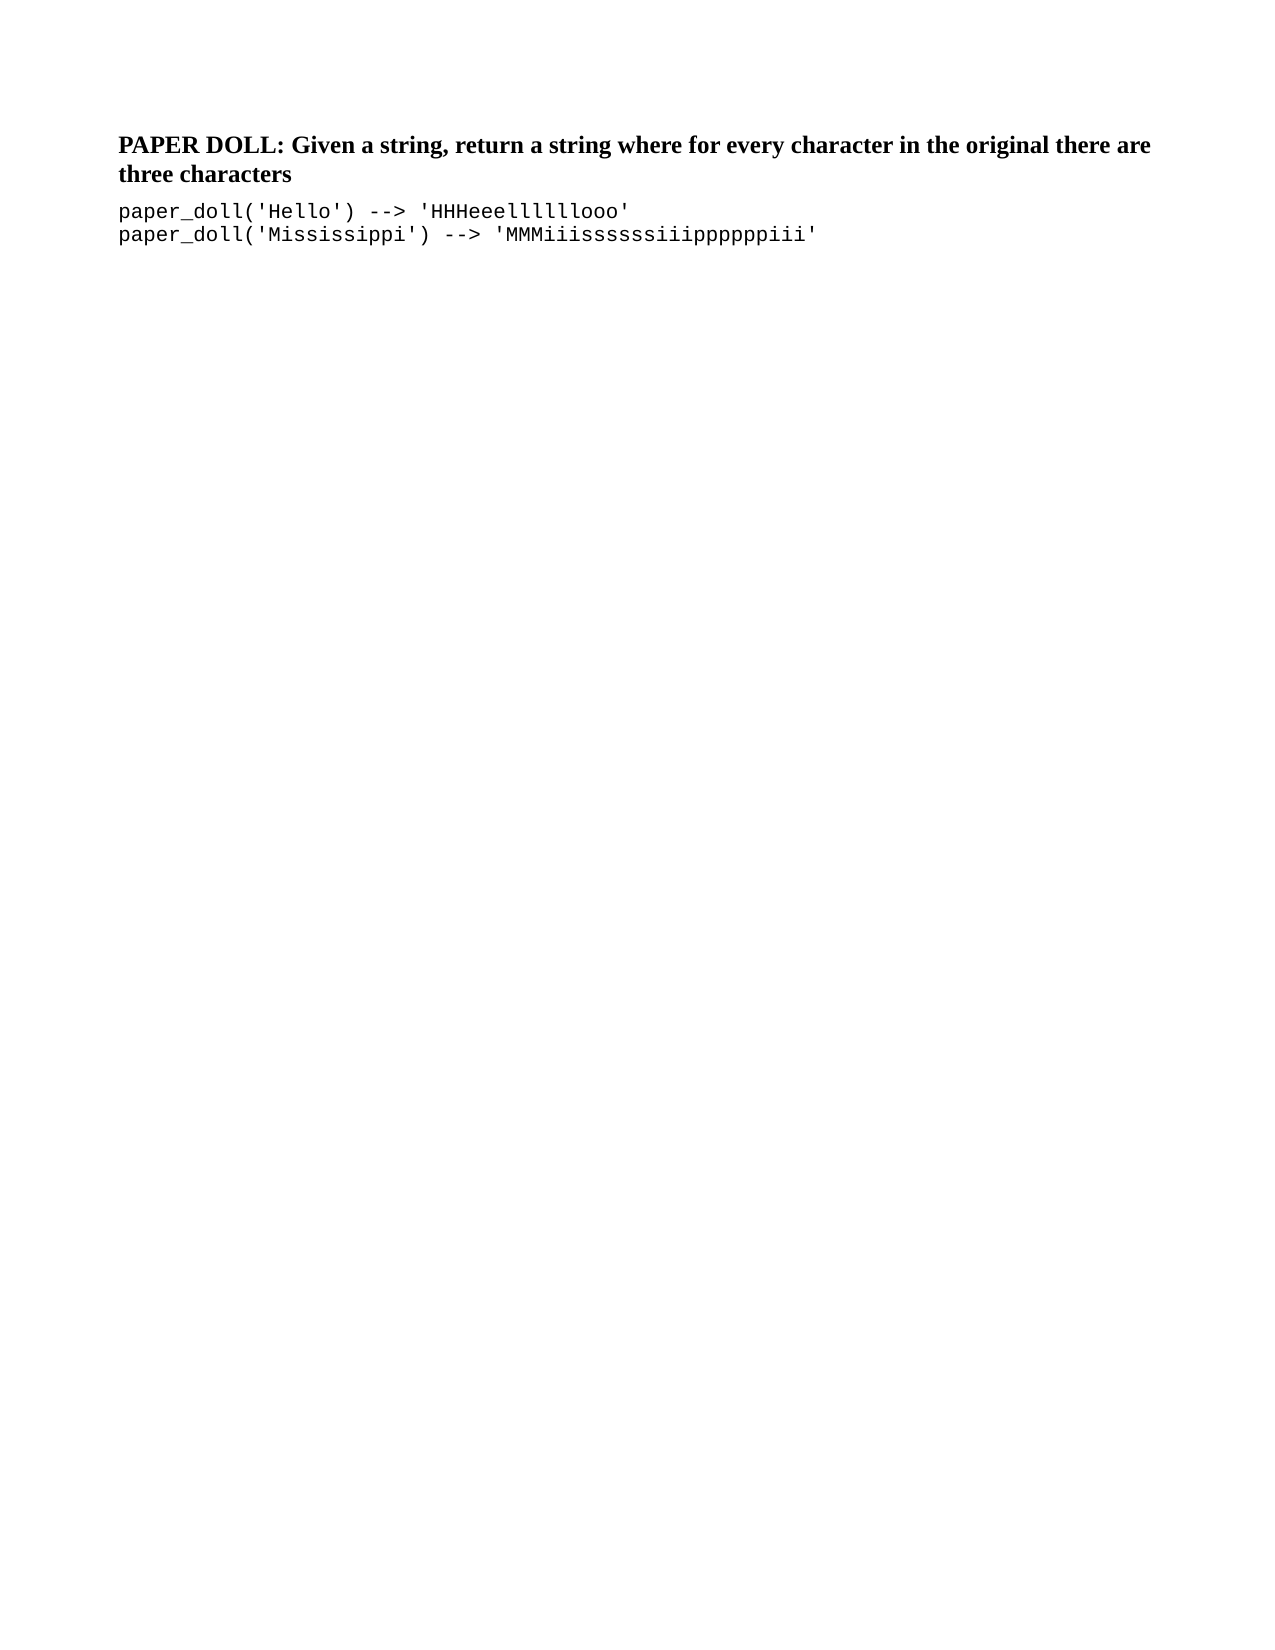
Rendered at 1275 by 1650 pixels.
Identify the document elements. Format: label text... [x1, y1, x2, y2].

text paper_doll('Mississippi') --> 'MMMiiissssssiiippppppiii' [118, 224, 1157, 248]
text paper_doll('Hello') --> 'HHHeeellllllooo' [118, 201, 1157, 224]
subtitle PAPER DOLL: Given a string, return a string where for every character in the original there are three characters [118, 131, 1157, 188]
